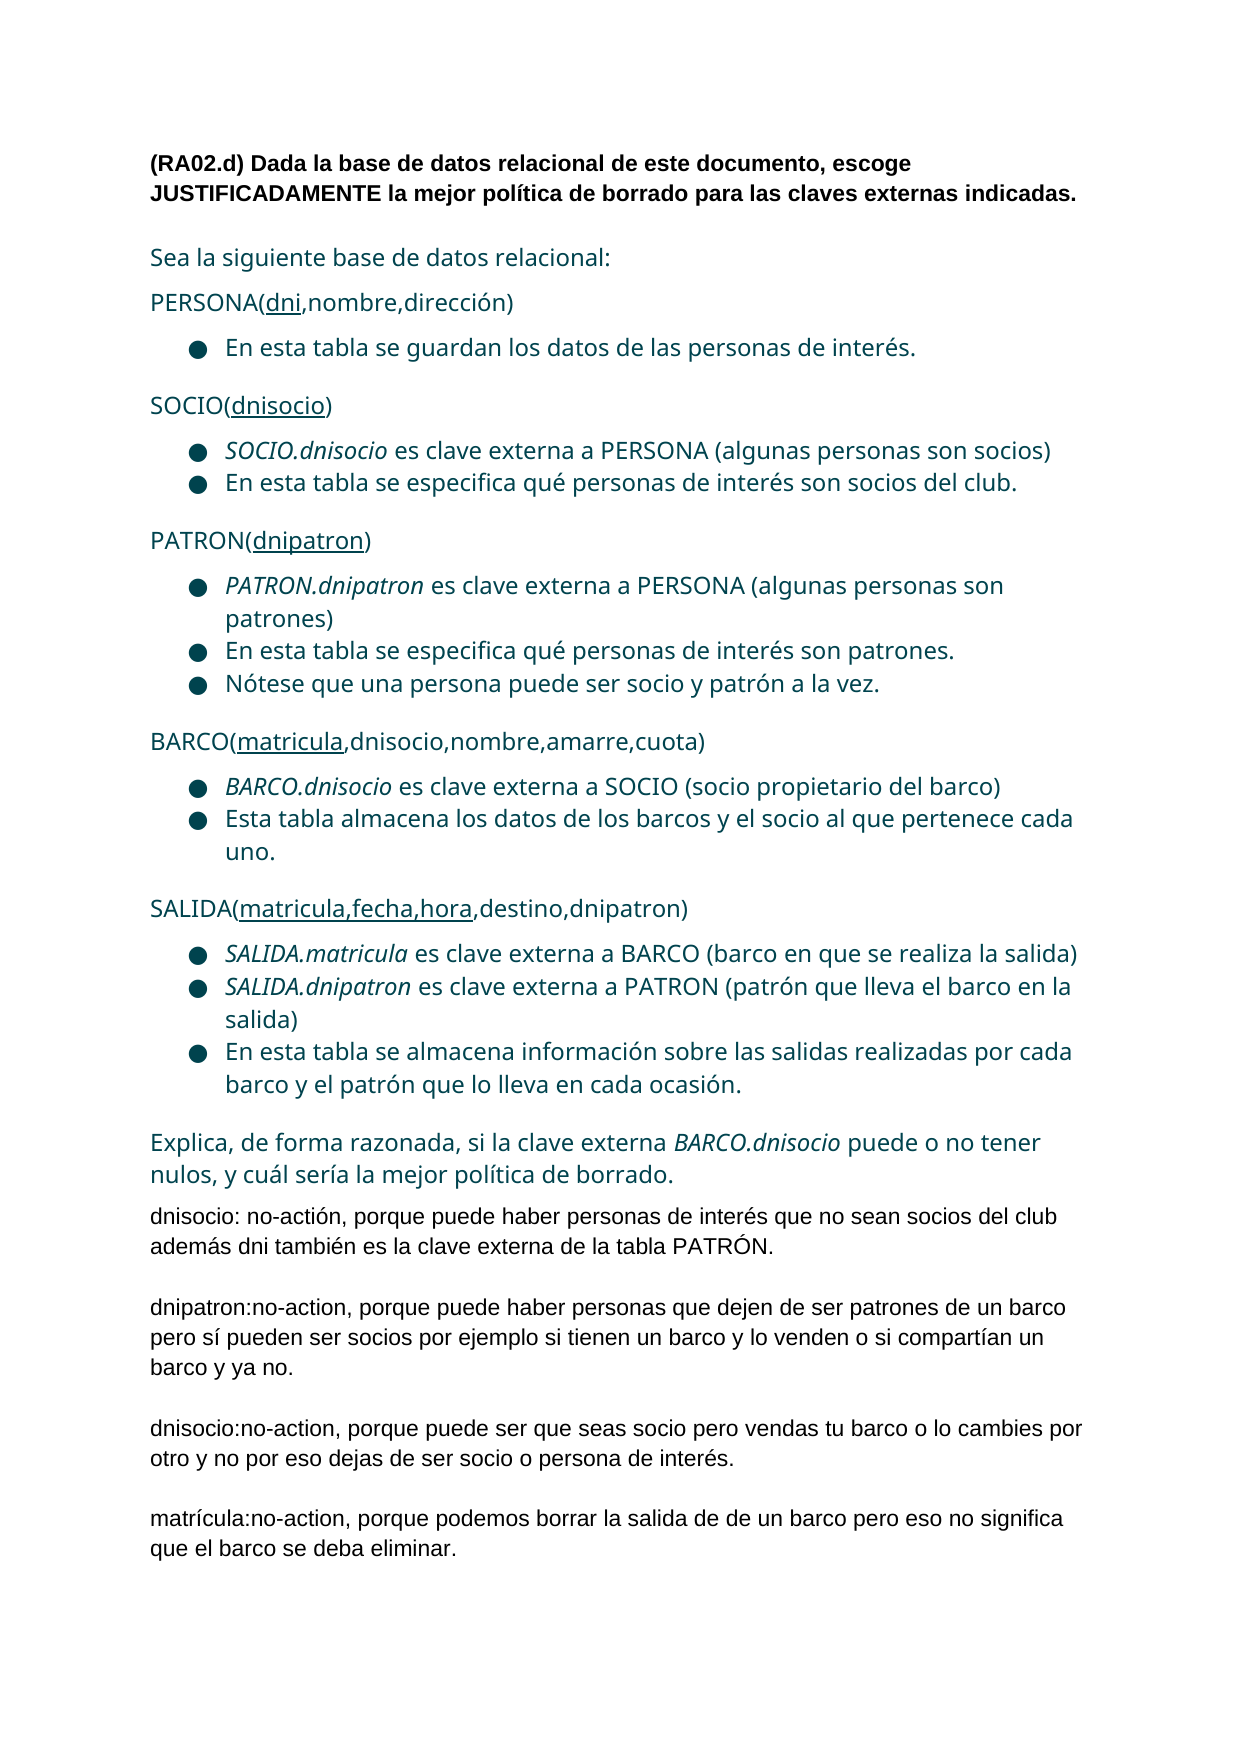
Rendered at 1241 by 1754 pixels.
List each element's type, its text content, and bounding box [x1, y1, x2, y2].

text (RA02.d) Dada la base de datos relacional de este documento, escoge JUSTIFICADAMENTE la mejor política de borrado para las claves externas indicadas. [150, 150, 1090, 207]
text dnisocio: no-actión, porque puede haber personas de interés que no sean socios del club además dni también es la clave externa de la tabla PATRÓN. [150, 1203, 1090, 1259]
list SALIDA.matricula es clave externa a BARCO (barco en que se realiza la salida) [187, 937, 1090, 970]
list SOCIO.dnisocio es clave externa a PERSONA (algunas personas son socios) [187, 433, 1090, 466]
text BARCO(matricula,dnisocio,nombre,amarre,cuota) [150, 724, 1090, 757]
list Esta tabla almacena los datos de los barcos y el socio al que pertenece cada uno. [187, 802, 1090, 867]
list PATRON.dnipatron es clave externa a PERSONA (algunas personas son patrones) [187, 569, 1090, 634]
text matrícula:no-action, porque podemos borrar la salida de de un barco pero eso no significa que el barco se deba eliminar. [150, 1505, 1090, 1562]
list Nótese que una persona puede ser socio y patrón a la vez. [187, 667, 1090, 699]
text Sea la siguiente base de datos relacional: [150, 241, 1090, 273]
text PATRON(dnipatron) [150, 524, 1090, 556]
text PERSONA(dni,nombre,dirección) [150, 286, 1090, 318]
text SOCIO(dnisocio) [150, 388, 1090, 421]
list En esta tabla se especifica qué personas de interés son socios del club. [187, 466, 1090, 499]
text dnipatron:no-action, porque puede haber personas que dejen de ser patrones de un barco pero sí pueden ser socios por ejemplo si tienen un barco y lo venden o si compartían un barco y ya no. [150, 1294, 1090, 1380]
list SALIDA.dnipatron es clave externa a PATRON (patrón que lleva el barco en la salida) [187, 970, 1090, 1035]
list En esta tabla se especifica qué personas de interés son patrones. [187, 634, 1090, 667]
list En esta tabla se guardan los datos de las personas de interés. [187, 331, 1090, 363]
list En esta tabla se almacena información sobre las salidas realizadas por cada barco y el patrón que lo lleva en cada ocasión. [187, 1035, 1090, 1100]
text Explica, de forma razonada, si la clave externa BARCO.dnisocio puede o no tener nulos, y cuál sería la mejor política de borrado. [150, 1125, 1090, 1191]
text SALIDA(matricula,fecha,hora,destino,dnipatron) [150, 892, 1090, 925]
list BARCO.dnisocio es clave externa a SOCIO (socio propietario del barco) [187, 769, 1090, 802]
text dnisocio:no-action, porque puede ser que seas socio pero vendas tu barco o lo cambies por otro y no por eso dejas de ser socio o persona de interés. [150, 1414, 1090, 1471]
